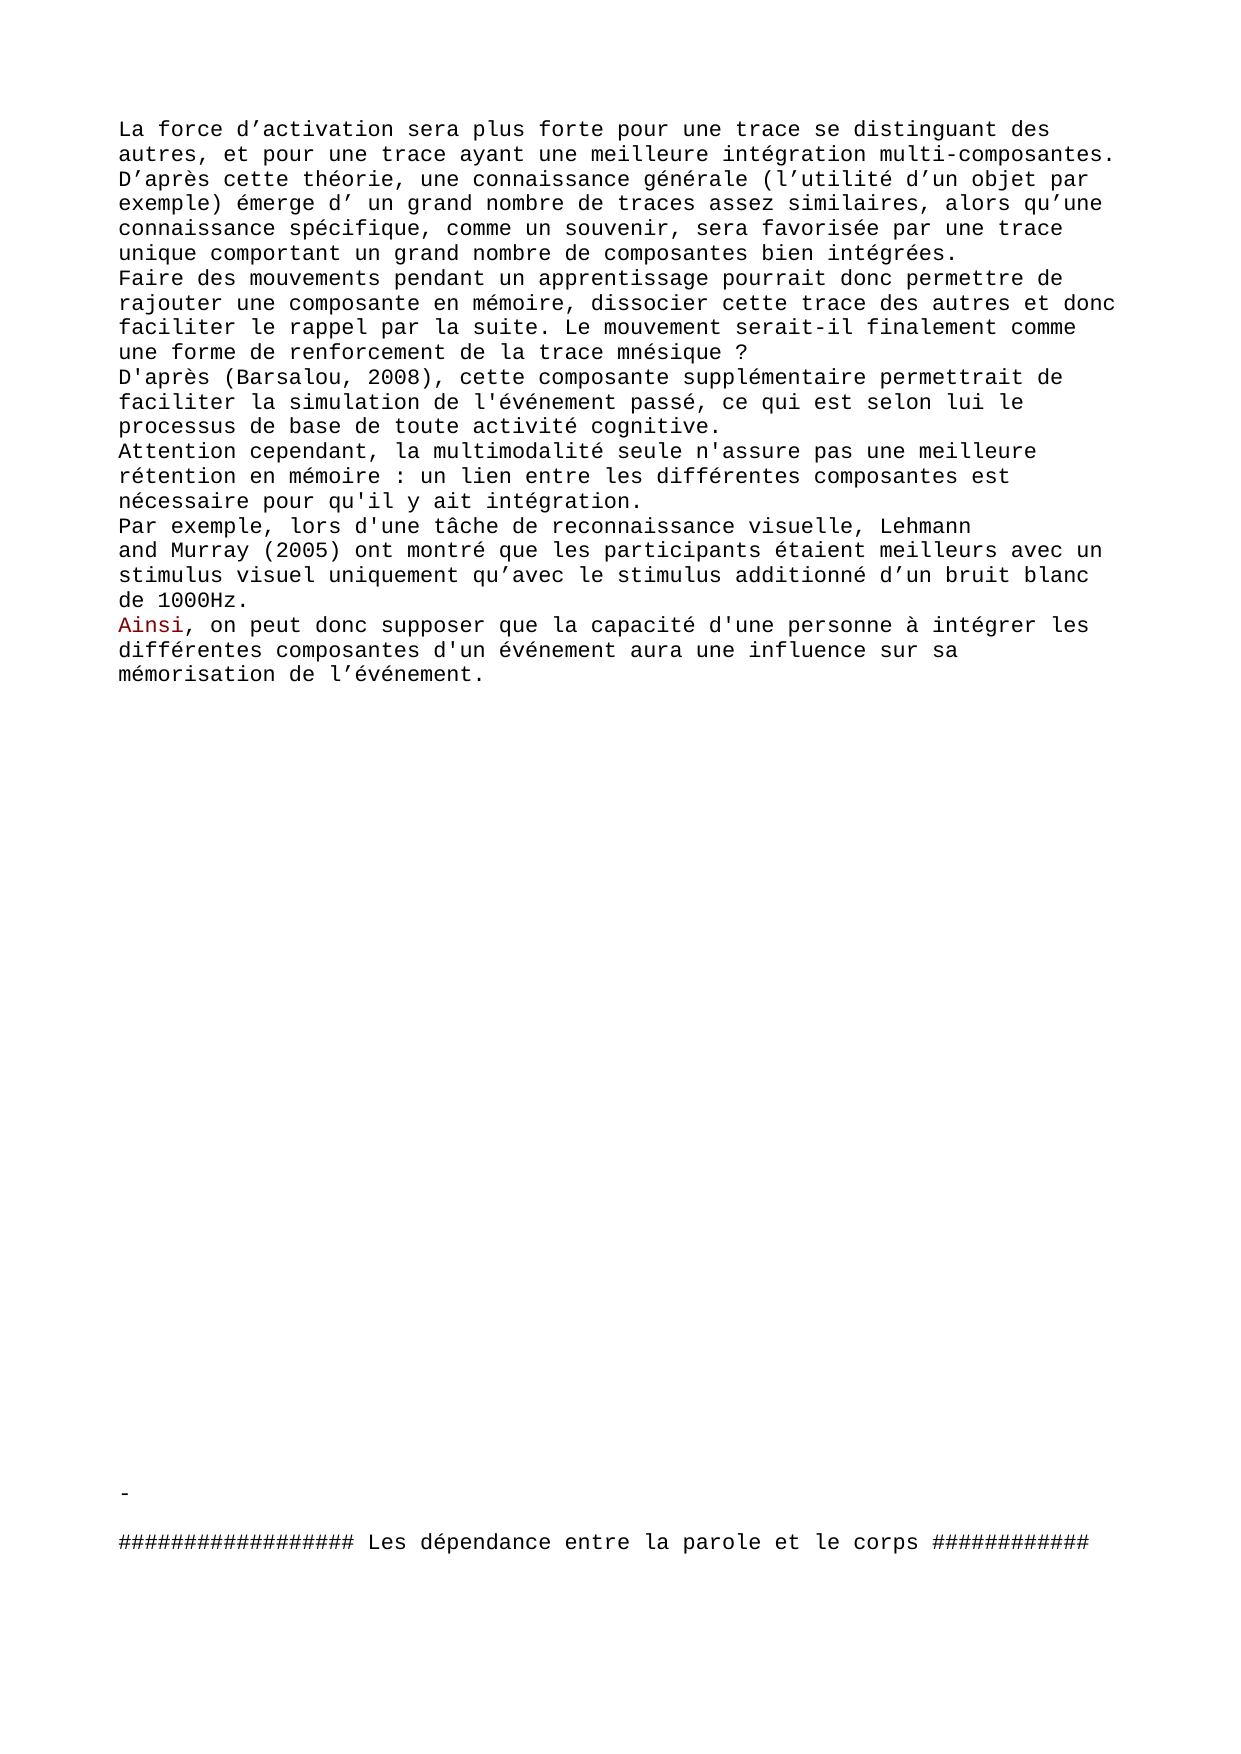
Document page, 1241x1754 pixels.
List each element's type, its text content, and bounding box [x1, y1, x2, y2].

text D’après cette théorie, une connaissance générale (l’utilité d’un objet par exemple) émerge d’ un grand nombre de traces assez similaires, alors qu’une connaissance spécifique, comme un souvenir, sera favorisée par une trace unique comportant un grand nombre de composantes bien intégrées. [118, 168, 1122, 267]
text Par exemple, lors d'une tâche de reconnaissance visuelle, Lehmann [118, 515, 1122, 539]
text and Murray (2005) ont montré que les participants étaient meilleurs avec un stimulus visuel uniquement qu’avec le stimulus additionné d’un bruit blanc de 1000Hz. [118, 539, 1122, 614]
text Faire des mouvements pendant un apprentissage pourrait donc permettre de rajouter une composante en mémoire, dissocier cette trace des autres et donc faciliter le rappel par la suite. Le mouvement serait-il finalement comme une forme de renforcement de la trace mnésique ? [118, 267, 1122, 366]
text - [118, 1482, 1122, 1506]
text Ainsi, on peut donc supposer que la capacité d'une personne à intégrer les différentes composantes d'un événement aura une influence sur sa mémorisation de l’événement. [118, 614, 1122, 688]
text D'après (Barsalou, 2008), cette composante supplémentaire permettrait de faciliter la simulation de l'événement passé, ce qui est selon lui le processus de base de toute activité cognitive. [118, 366, 1122, 440]
text Attention cependant, la multimodalité seule n'assure pas une meilleure rétention en mémoire : un lien entre les différentes composantes est nécessaire pour qu'il y ait intégration. [118, 440, 1122, 515]
text La force d’activation sera plus forte pour une trace se distinguant des autres, et pour une trace ayant une meilleure intégration multi-composantes. [118, 118, 1122, 168]
text ################## Les dépendance entre la parole et le corps ############ [118, 1531, 1122, 1556]
